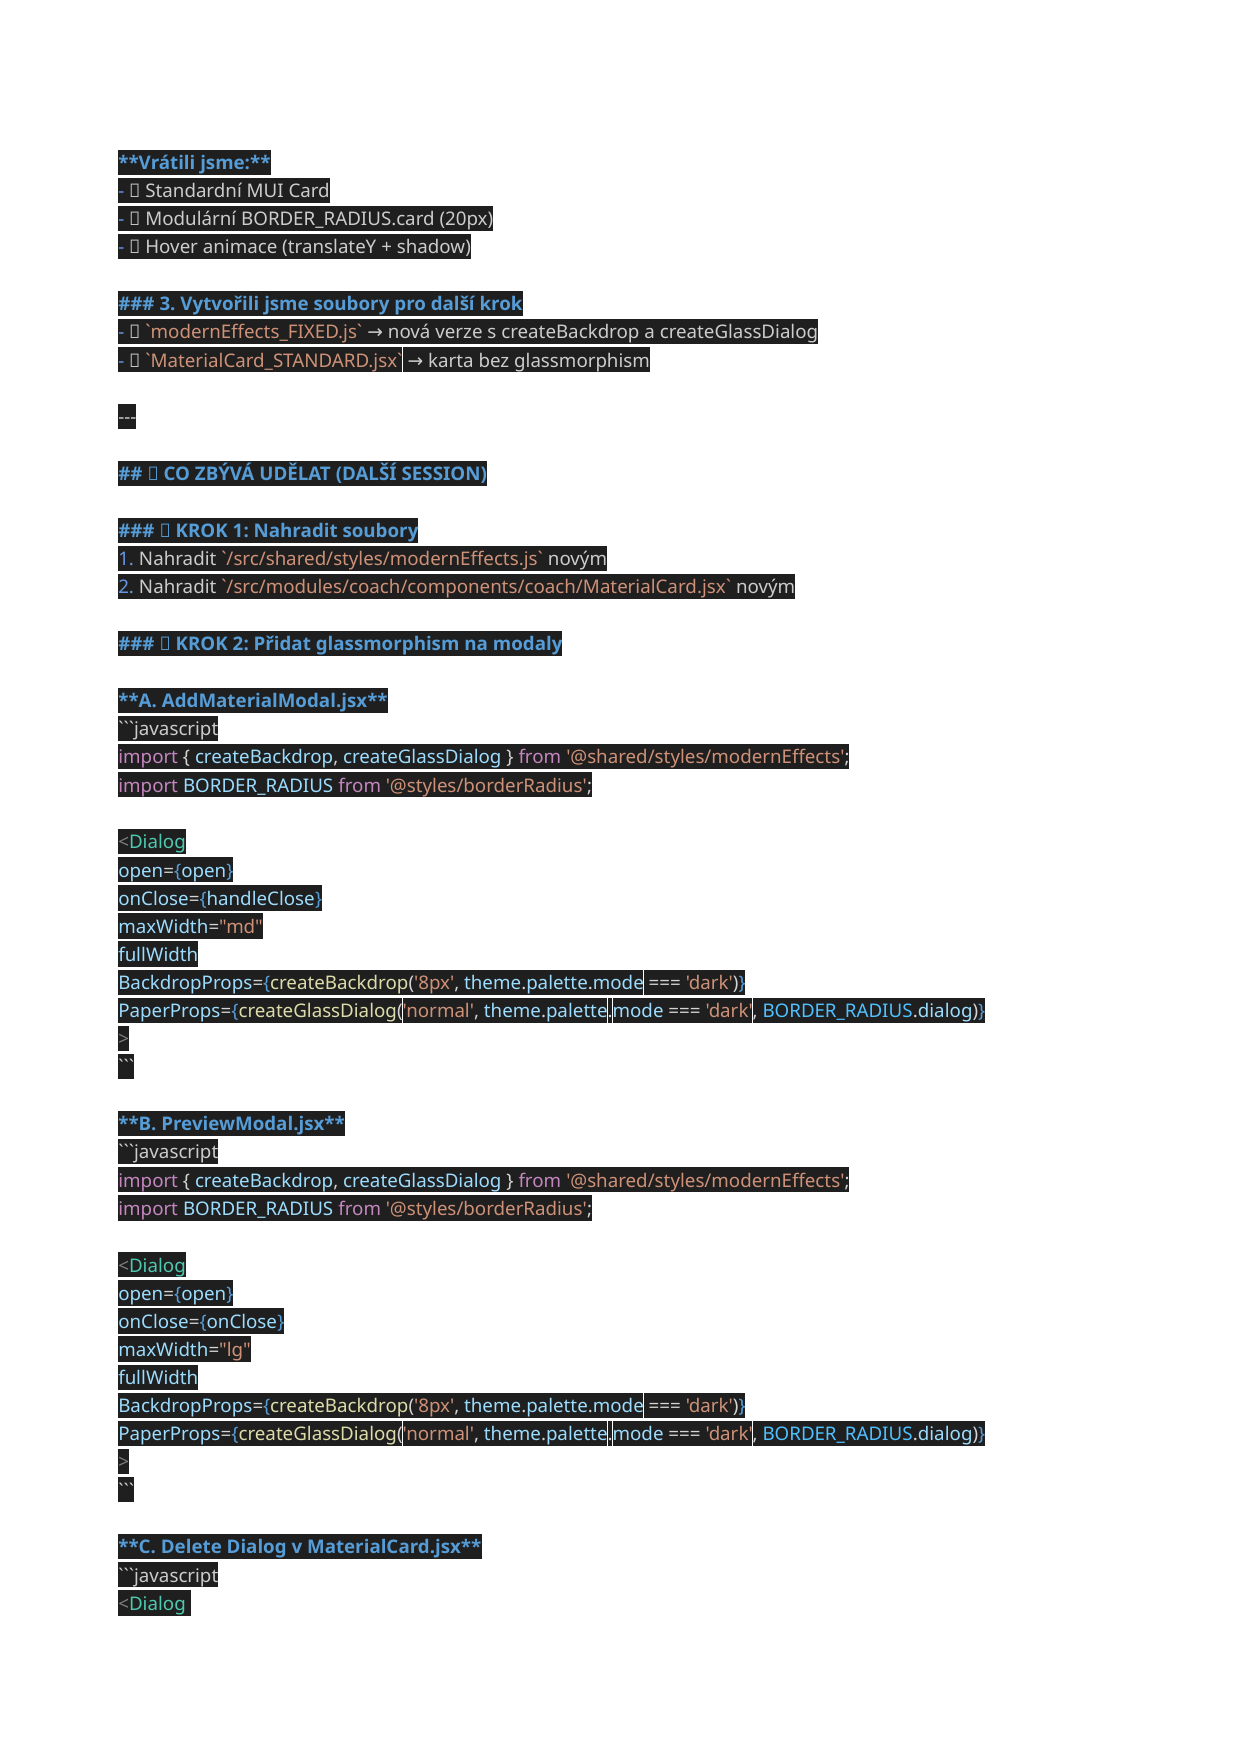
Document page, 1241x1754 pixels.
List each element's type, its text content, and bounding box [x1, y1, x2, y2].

text - ✅ Modulární BORDER_RADIUS.card (20px) [118, 203, 1122, 231]
text ```javascript [118, 1559, 1122, 1587]
text - ✅ Hover animace (translateY + shadow) [118, 231, 1122, 259]
text ``` [118, 1051, 1122, 1079]
text ```javascript [118, 1136, 1122, 1164]
text import { createBackdrop, createGlassDialog } from '@shared/styles/modernEffects'; [118, 1164, 1122, 1192]
text open={open} [118, 854, 1122, 882]
text **Vrátili jsme:** [118, 147, 1122, 175]
text - ✅ Standardní MUI Card [118, 175, 1122, 203]
text onClose={handleClose} [118, 882, 1122, 911]
text <Dialog [118, 826, 1122, 854]
text ## 📝 CO ZBÝVÁ UDĚLAT (DALŠÍ SESSION) [118, 458, 1122, 486]
text ### ✅ KROK 1: Nahradit soubory [118, 515, 1122, 543]
text onClose={onClose} [118, 1306, 1122, 1334]
text ### 3. Vytvořili jsme soubory pro další krok [118, 288, 1122, 316]
text fullWidth [118, 939, 1122, 967]
text **C. Delete Dialog v MaterialCard.jsx** [118, 1531, 1122, 1559]
text - ✅ `MaterialCard_STANDARD.jsx` → karta bez glassmorphism [118, 344, 1122, 372]
text > [118, 1446, 1122, 1474]
text <Dialog [118, 1249, 1122, 1277]
text open={open} [118, 1277, 1122, 1306]
text ```javascript [118, 713, 1122, 741]
text PaperProps={createGlassDialog('normal', theme.palette.mode === 'dark', BORDER_RADIUS.dialog)} [118, 1418, 1122, 1446]
text --- [118, 401, 1122, 429]
text BackdropProps={createBackdrop('8px', theme.palette.mode === 'dark')} [118, 967, 1122, 995]
text import BORDER_RADIUS from '@styles/borderRadius'; [118, 769, 1122, 797]
text **A. AddMaterialModal.jsx** [118, 685, 1122, 713]
text maxWidth="lg" [118, 1334, 1122, 1362]
text 1. Nahradit `/src/shared/styles/modernEffects.js` novým [118, 543, 1122, 571]
text <Dialog [118, 1587, 1122, 1616]
text **B. PreviewModal.jsx** [118, 1108, 1122, 1136]
text maxWidth="md" [118, 911, 1122, 939]
text ### ✅ KROK 2: Přidat glassmorphism na modaly [118, 628, 1122, 656]
text BackdropProps={createBackdrop('8px', theme.palette.mode === 'dark')} [118, 1390, 1122, 1418]
text PaperProps={createGlassDialog('normal', theme.palette.mode === 'dark', BORDER_RADIUS.dialog)} [118, 995, 1122, 1023]
text import { createBackdrop, createGlassDialog } from '@shared/styles/modernEffects'; [118, 741, 1122, 769]
text 2. Nahradit `/src/modules/coach/components/coach/MaterialCard.jsx` novým [118, 571, 1122, 599]
text ``` [118, 1474, 1122, 1502]
text import BORDER_RADIUS from '@styles/borderRadius'; [118, 1192, 1122, 1221]
text - ✅ `modernEffects_FIXED.js` → nová verze s createBackdrop a createGlassDialog [118, 316, 1122, 344]
text > [118, 1023, 1122, 1051]
text fullWidth [118, 1362, 1122, 1390]
